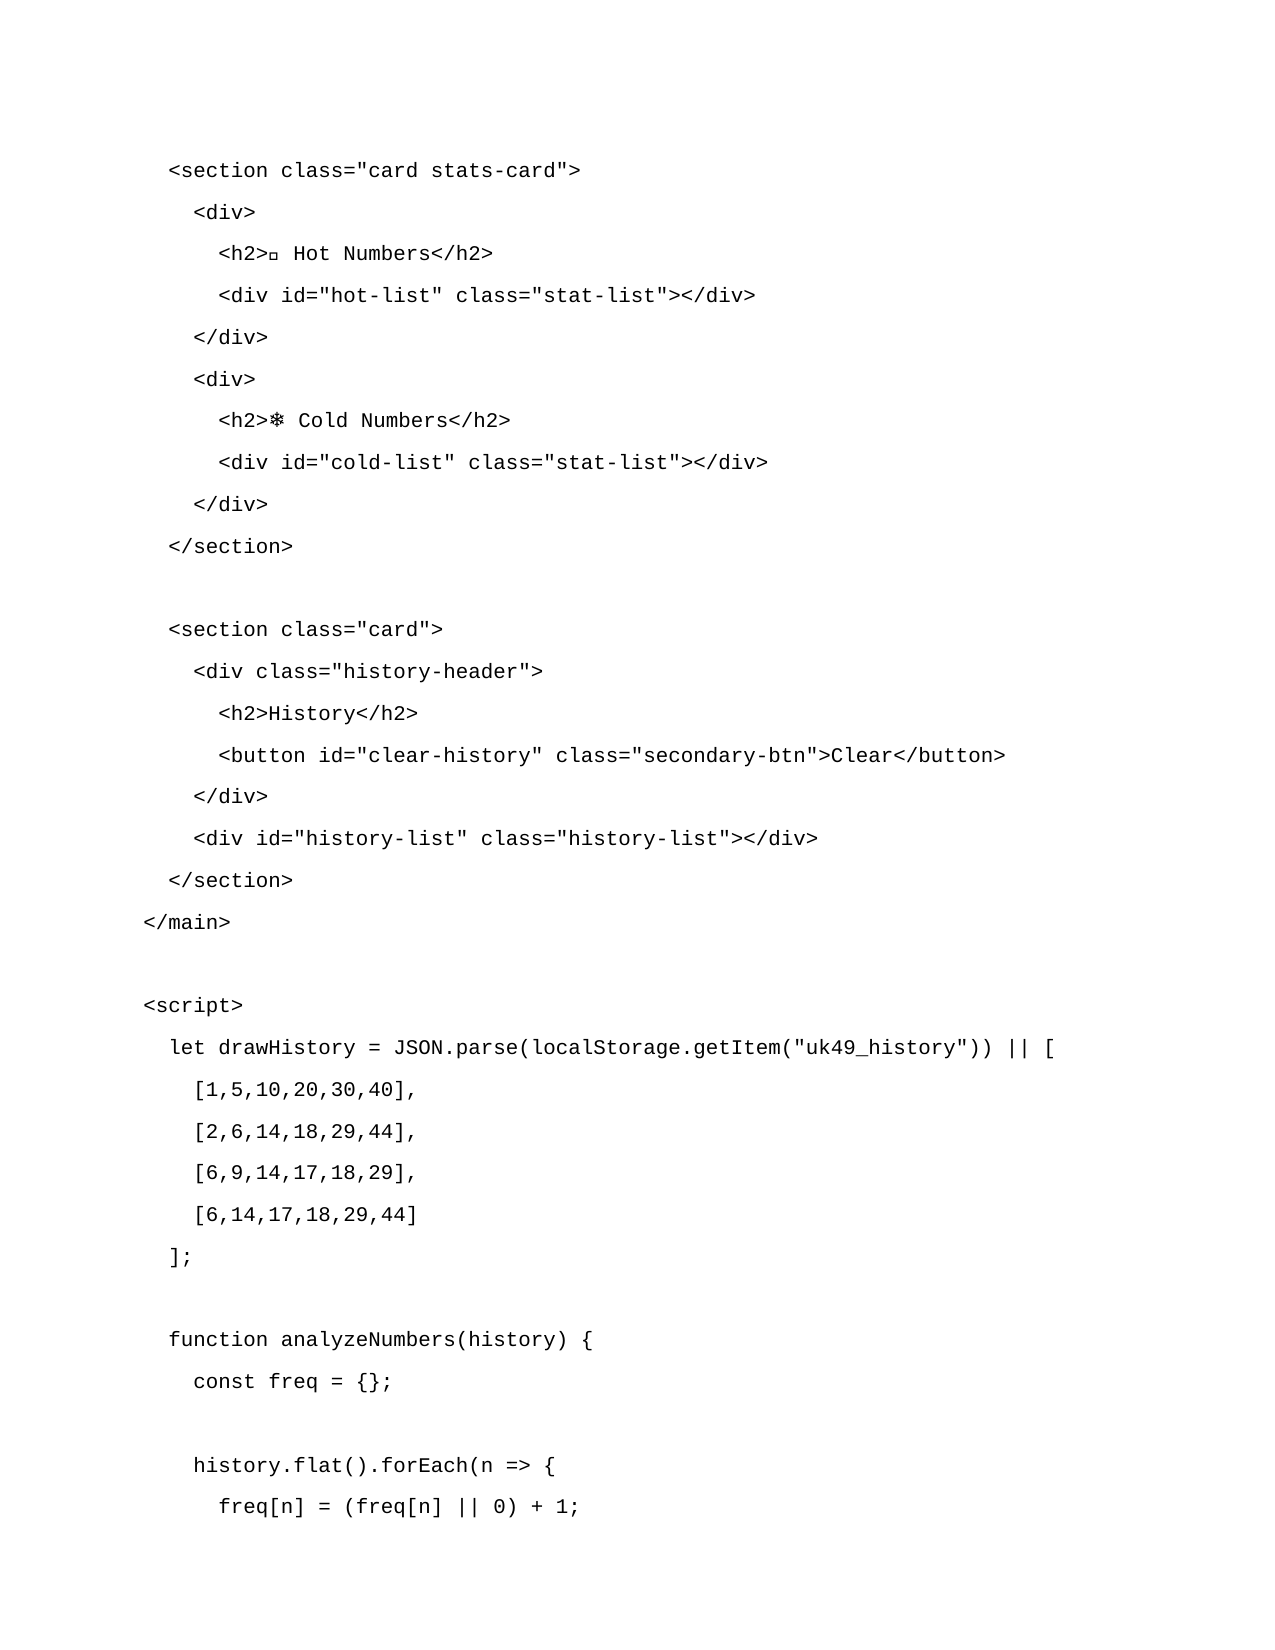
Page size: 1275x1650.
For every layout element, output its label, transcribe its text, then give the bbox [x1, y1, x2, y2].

text <h2>❄️ Cold Numbers</h2> [118, 411, 1157, 434]
text <h2>🔥 Hot Numbers</h2> [118, 243, 1157, 267]
text <section class="card"> [118, 619, 1157, 643]
text </div> [118, 327, 1157, 351]
text </section> [118, 870, 1157, 894]
text <button id="clear-history" class="secondary-btn">Clear</button> [118, 745, 1157, 768]
text </section> [118, 536, 1157, 559]
text <div class="history-header"> [118, 661, 1157, 685]
text [6,9,14,17,18,29], [118, 1162, 1157, 1186]
text history.flat().forEach(n => { [118, 1455, 1157, 1478]
text </div> [118, 494, 1157, 518]
text <div id="hot-list" class="stat-list"></div> [118, 285, 1157, 309]
text [1,5,10,20,30,40], [118, 1079, 1157, 1102]
text <section class="card stats-card"> [118, 160, 1157, 183]
text [2,6,14,18,29,44], [118, 1121, 1157, 1144]
text <h2>History</h2> [118, 703, 1157, 727]
text <div> [118, 369, 1157, 392]
text function analyzeNumbers(history) { [118, 1329, 1157, 1353]
text [6,14,17,18,29,44] [118, 1204, 1157, 1228]
text freq[n] = (freq[n] || 0) + 1; [118, 1497, 1157, 1520]
text <div> [118, 202, 1157, 225]
text <div id="cold-list" class="stat-list"></div> [118, 452, 1157, 476]
text ]; [118, 1246, 1157, 1269]
text </main> [118, 912, 1157, 935]
text let drawHistory = JSON.parse(localStorage.getItem("uk49_history")) || [ [118, 1037, 1157, 1061]
text <script> [118, 995, 1157, 1019]
text <div id="history-list" class="history-list"></div> [118, 828, 1157, 852]
text const freq = {}; [118, 1371, 1157, 1395]
text </div> [118, 786, 1157, 810]
